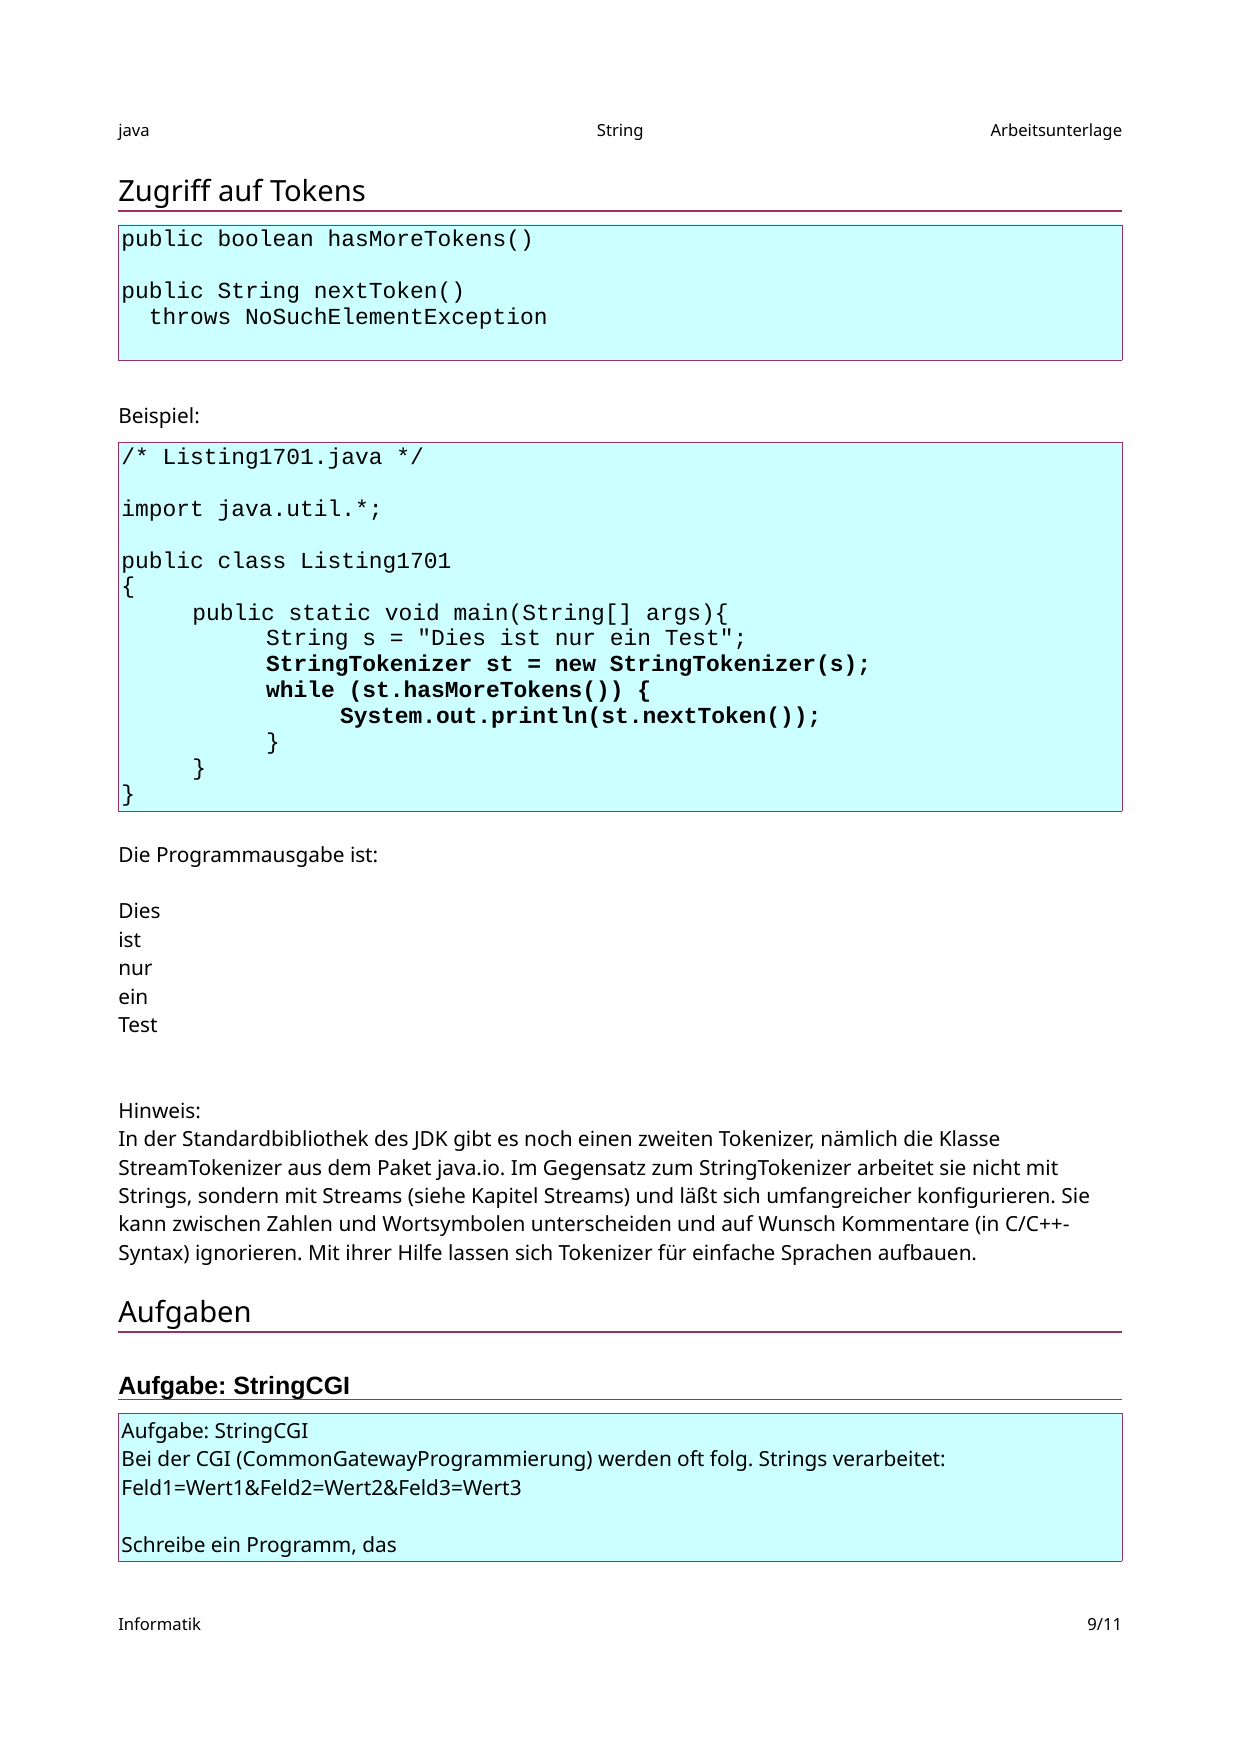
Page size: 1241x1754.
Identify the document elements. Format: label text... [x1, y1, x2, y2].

text Aufgabe: StringCGI [119, 1414, 1122, 1441]
text Feld1=Wert1&Feld2=Wert2&Feld3=Wert3 Schreibe ein Programm, das [119, 1470, 1122, 1561]
text Beispiel: [118, 401, 1122, 430]
subtitle Zugriff auf Tokens [118, 170, 1122, 210]
text Die Programmausgabe ist: Dies ist nur ein Test Hinweis: In der Standardbibliothek des JDK gibt es noch einen zweiten Tokenizer, nämlich die Klasse StreamTokenizer aus dem Paket java.io. Im Gegensatz zum StringTokenizer arbeitet sie nicht mit Strings, sondern mit Streams (siehe Kapitel Streams) und läßt sich umfangreicher konfigurieren. Sie kann zwischen Zahlen und Wortsymbolen unterscheiden und auf Wunsch Kommentare (in C/C++-Syntax) ignorieren. Mit ihrer Hilfe lassen sich Tokenizer für einfache Sprachen aufbauen. [118, 840, 1122, 1266]
text public boolean hasMoreTokens() public String nextToken() throws NoSuchElementException [119, 226, 1122, 328]
subtitle Aufgabe: StringCGI [118, 1371, 1122, 1399]
text Bei der CGI (CommonGatewayProgrammierung) werden oft folg. Strings verarbeitet: [119, 1441, 1122, 1470]
text /* Listing1701.java */ import java.util.*; public class Listing1701 { public static void main(String[] args){ String s = "Dies ist nur ein Test"; StringTokenizer st = new StringTokenizer(s); while (st.hasMoreTokens()) { System.out.println(st.nextToken()); } } } [119, 443, 1122, 811]
subtitle Aufgaben [118, 1291, 1122, 1331]
